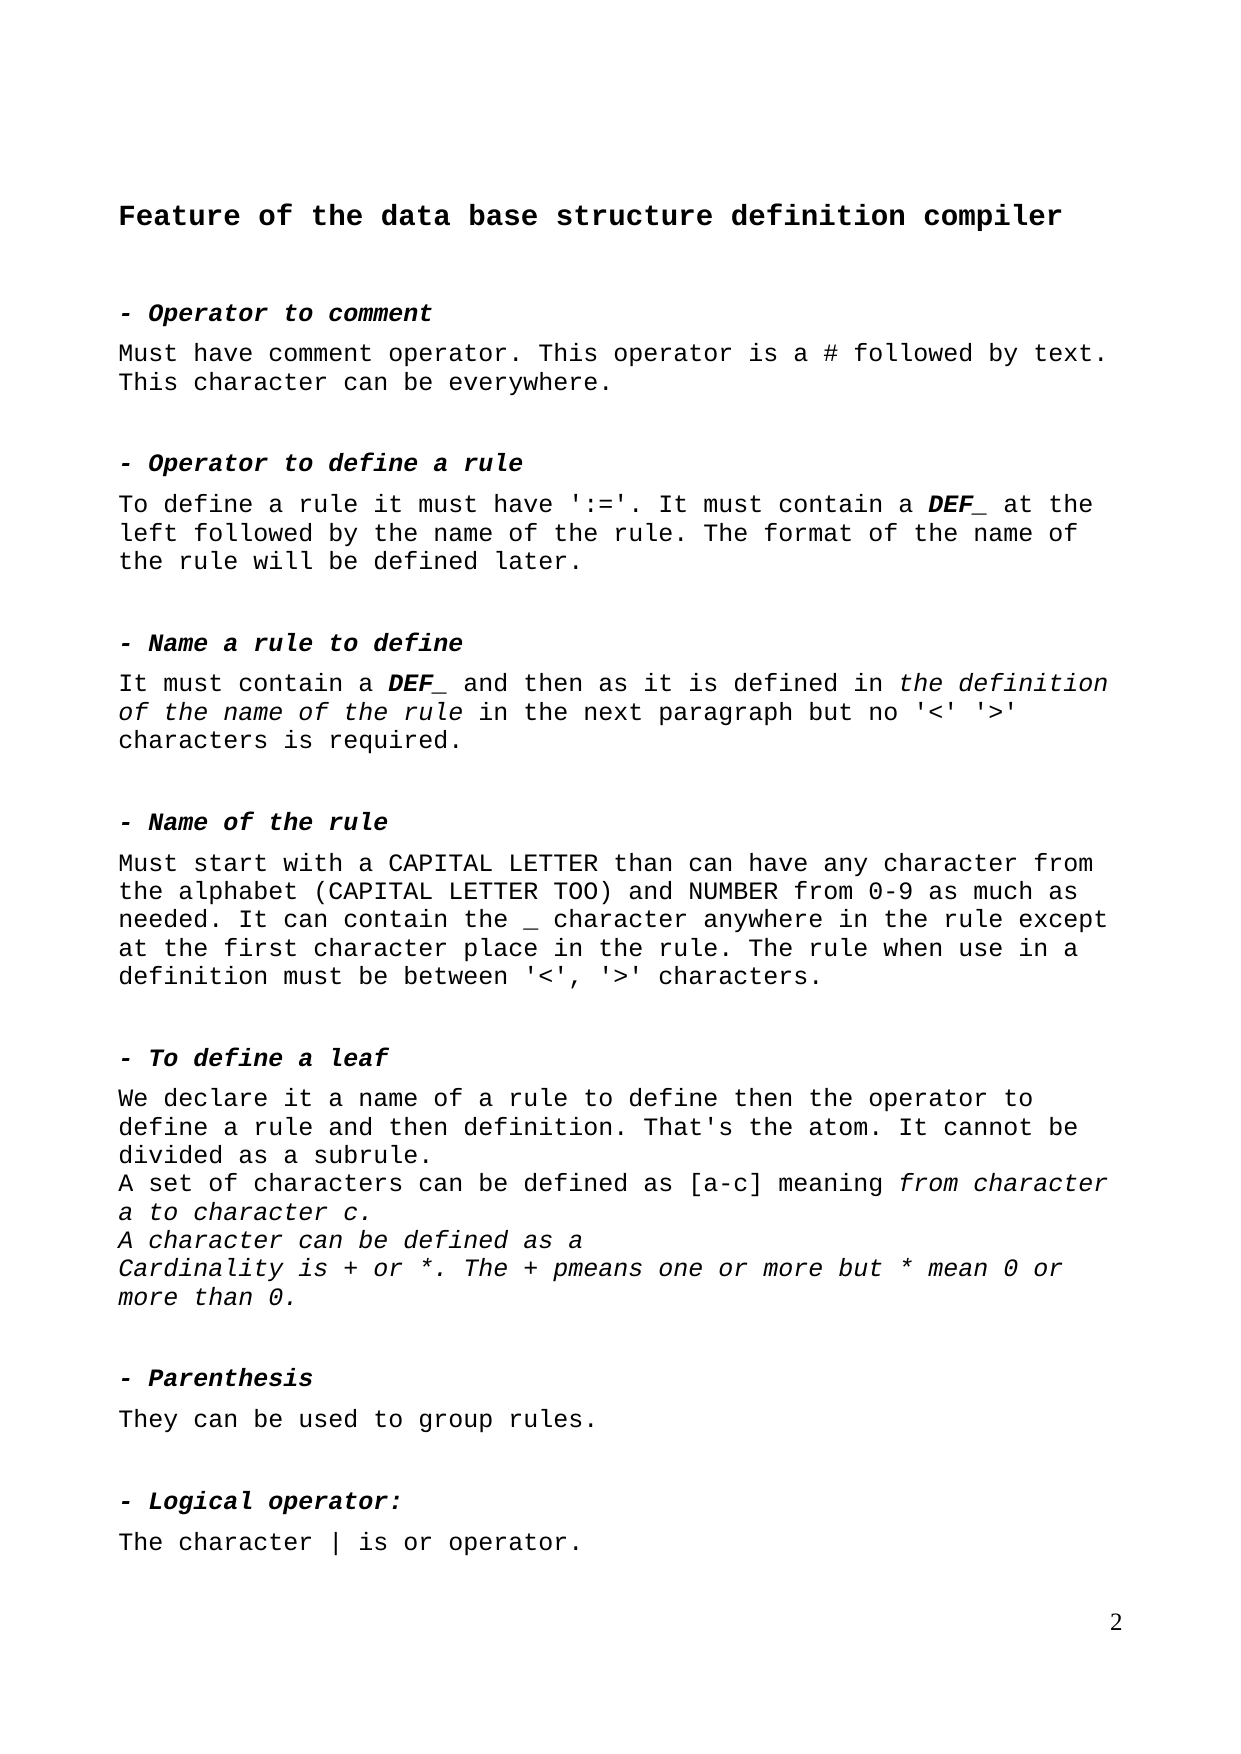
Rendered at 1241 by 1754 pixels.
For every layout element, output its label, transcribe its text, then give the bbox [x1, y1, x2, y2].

subtitle - Operator to comment [118, 300, 1122, 328]
subtitle - To define a leaf [118, 1045, 1122, 1073]
text A set of characters can be defined as [a-c] meaning from character a to character c. [118, 1171, 1122, 1228]
subtitle - Parenthesis [118, 1366, 1122, 1394]
text The character | is or operator. [118, 1529, 1122, 1558]
subtitle - Name of the rule [118, 809, 1122, 838]
subtitle - Operator to define a rule [118, 451, 1122, 479]
text We declare it a name of a rule to define then the operator to define a rule and then definition. That's the atom. It cannot be divided as a subrule. [118, 1086, 1122, 1171]
text Must start with a CAPITAL LETTER than can have any character from the alphabet (CAPITAL LETTER TOO) and NUMBER from 0-9 as much as needed. It can contain the _ character anywhere in the rule except at the first character place in the rule. The rule when use in a definition must be between '<', '>' characters. [118, 850, 1122, 992]
text It must contain a DEF_ and then as it is defined in the definition of the name of the rule in the next paragraph but no '<' '>' characters is required. [118, 671, 1122, 756]
text This character can be everywhere. [118, 369, 1122, 398]
subtitle - Name a rule to define [118, 630, 1122, 658]
text To define a rule it must have ':='. It must contain a DEF_ at the left followed by the name of the rule. The format of the name of the rule will be defined later. [118, 492, 1122, 577]
subtitle - Logical operator: [118, 1488, 1122, 1517]
text Must have comment operator. This operator is a # followed by text. [118, 341, 1122, 369]
text A character can be defined as a [118, 1228, 1122, 1256]
text Cardinality is + or *. The + pmeans one or more but * mean 0 or more than 0. [118, 1256, 1122, 1313]
subtitle Feature of the data base structure definition compiler [118, 201, 1122, 234]
text They can be used to group rules. [118, 1407, 1122, 1435]
